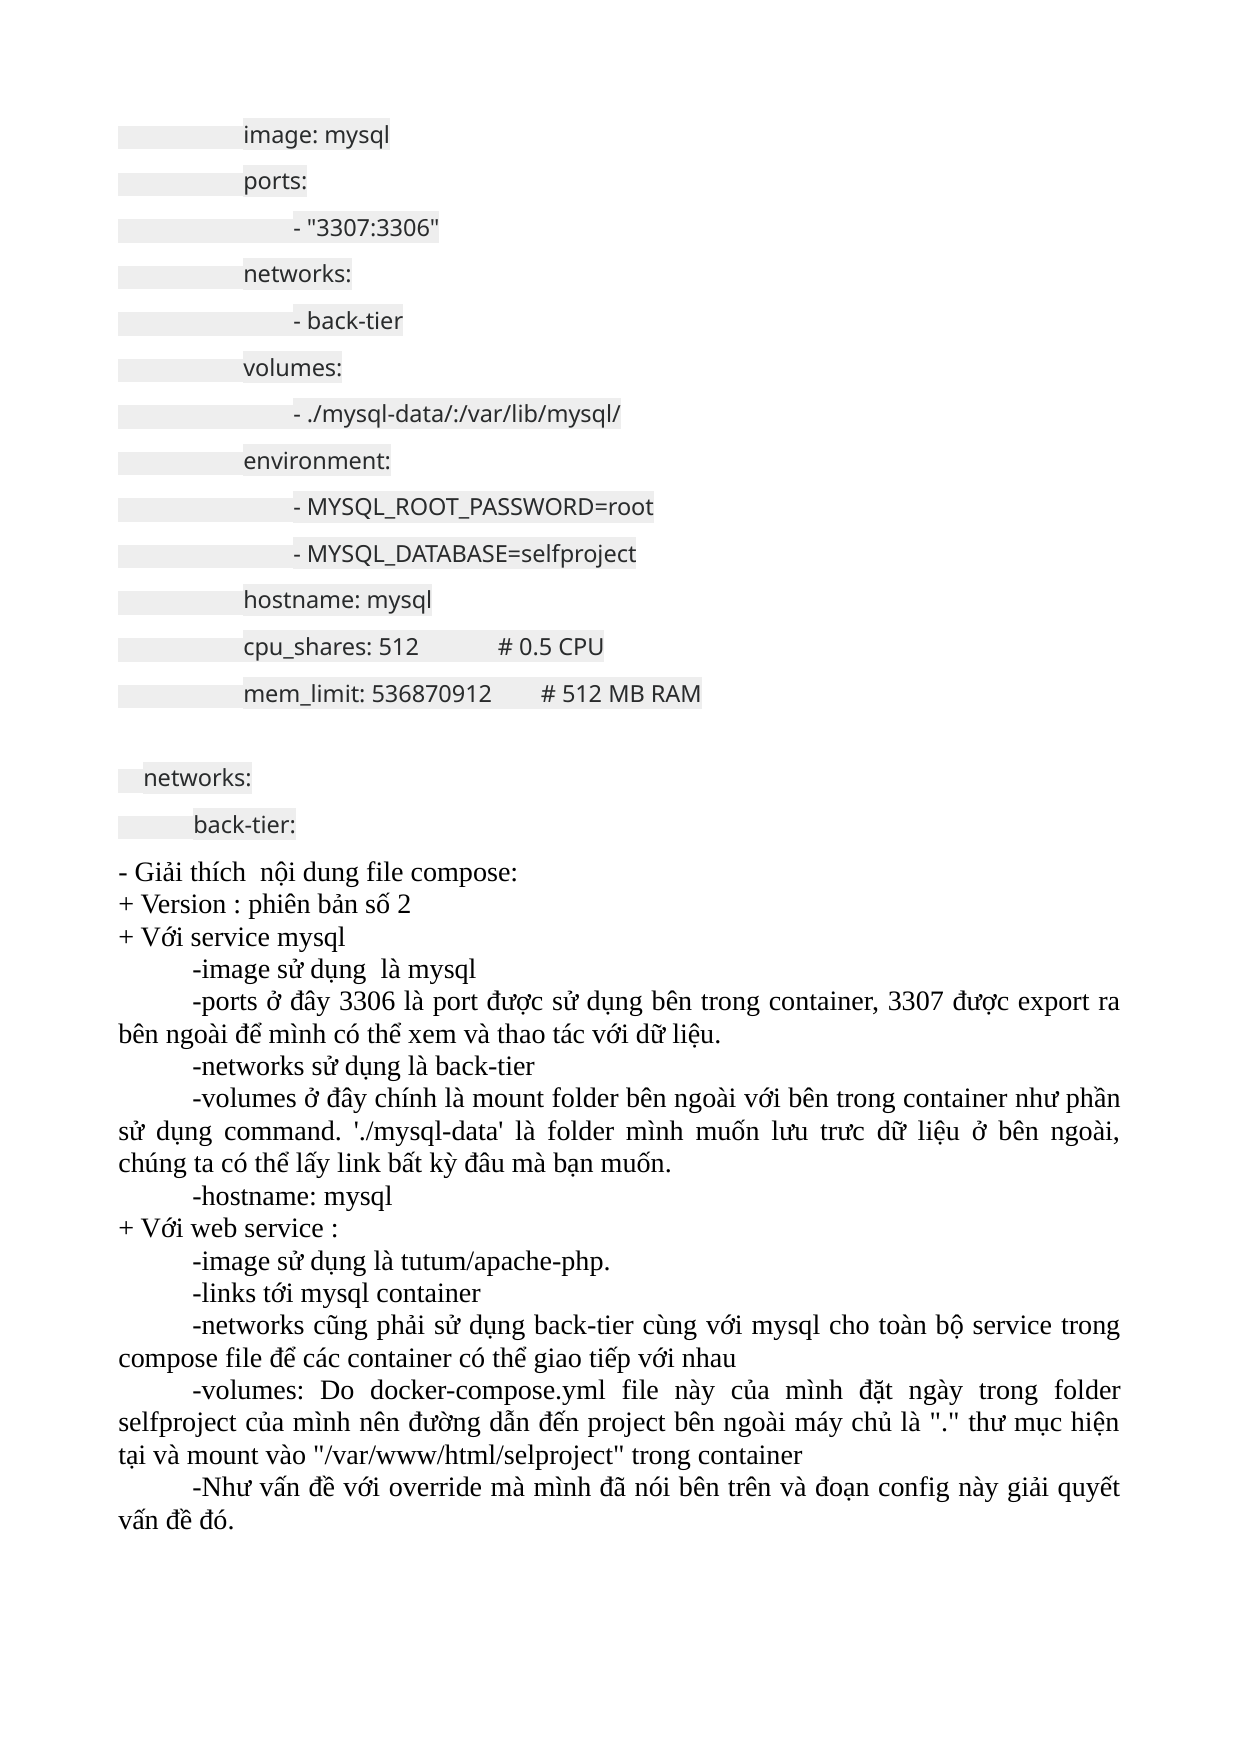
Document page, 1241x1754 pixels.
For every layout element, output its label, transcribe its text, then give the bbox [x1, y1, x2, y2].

text - ./mysql-data/:/var/lib/mysql/ [118, 397, 1122, 429]
text hostname: mysql [118, 584, 1122, 616]
text mem_limit: 536870912 # 512 MB RAM [118, 677, 1122, 709]
text cpu_shares: 512 # 0.5 CPU [118, 630, 1122, 662]
text + Với web service : [118, 1211, 1122, 1243]
text -networks sử dụng là back-tier [118, 1049, 1122, 1082]
text - Giải thích nội dung file compose: [118, 855, 1122, 887]
text networks: [118, 258, 1122, 290]
text networks: [118, 762, 1122, 794]
text - "3307:3306" [118, 211, 1122, 243]
text -volumes ở đây chính là mount folder bên ngoài với bên trong container như phần sử dụng command. './mysql-data' là folder mình muốn lưu trưc dữ liệu ở bên ngoài, chúng ta có thể lấy link bất kỳ đâu mà bạn muốn. [118, 1082, 1122, 1179]
text -hostname: mysql [118, 1179, 1122, 1211]
text image: mysql [118, 118, 1122, 150]
text back-tier: [118, 808, 1122, 840]
text - back-tier [118, 304, 1122, 336]
text + Version : phiên bản số 2 [118, 887, 1122, 919]
text volumes: [118, 351, 1122, 383]
text - MYSQL_ROOT_PASSWORD=root [118, 491, 1122, 523]
text - MYSQL_DATABASE=selfproject [118, 537, 1122, 569]
text -image sử dụng là tutum/apache-php. [118, 1243, 1122, 1276]
text -networks cũng phải sử dụng back-tier cùng với mysql cho toàn bộ service trong compose file để các container có thể giao tiếp với nhau [118, 1308, 1122, 1373]
text + Với service mysql [118, 919, 1122, 952]
text -links tới mysql container [118, 1276, 1122, 1308]
text ports: [118, 165, 1122, 197]
text -Như vấn đề với override mà mình đã nói bên trên và đoạn config này giải quyết vấn đề đó. [118, 1470, 1122, 1535]
text -ports ở đây 3306 là port được sử dụng bên trong container, 3307 được export ra bên ngoài để mình có thể xem và thao tác với dữ liệu. [118, 984, 1122, 1049]
text environment: [118, 444, 1122, 476]
text -image sử dụng là mysql [118, 952, 1122, 984]
text -volumes: Do docker-compose.yml file này của mình đặt ngày trong folder selfproject của mình nên đường dẫn đến project bên ngoài máy chủ là "." thư mục hiện tại và mount vào "/var/www/html/selproject" trong container [118, 1373, 1122, 1470]
